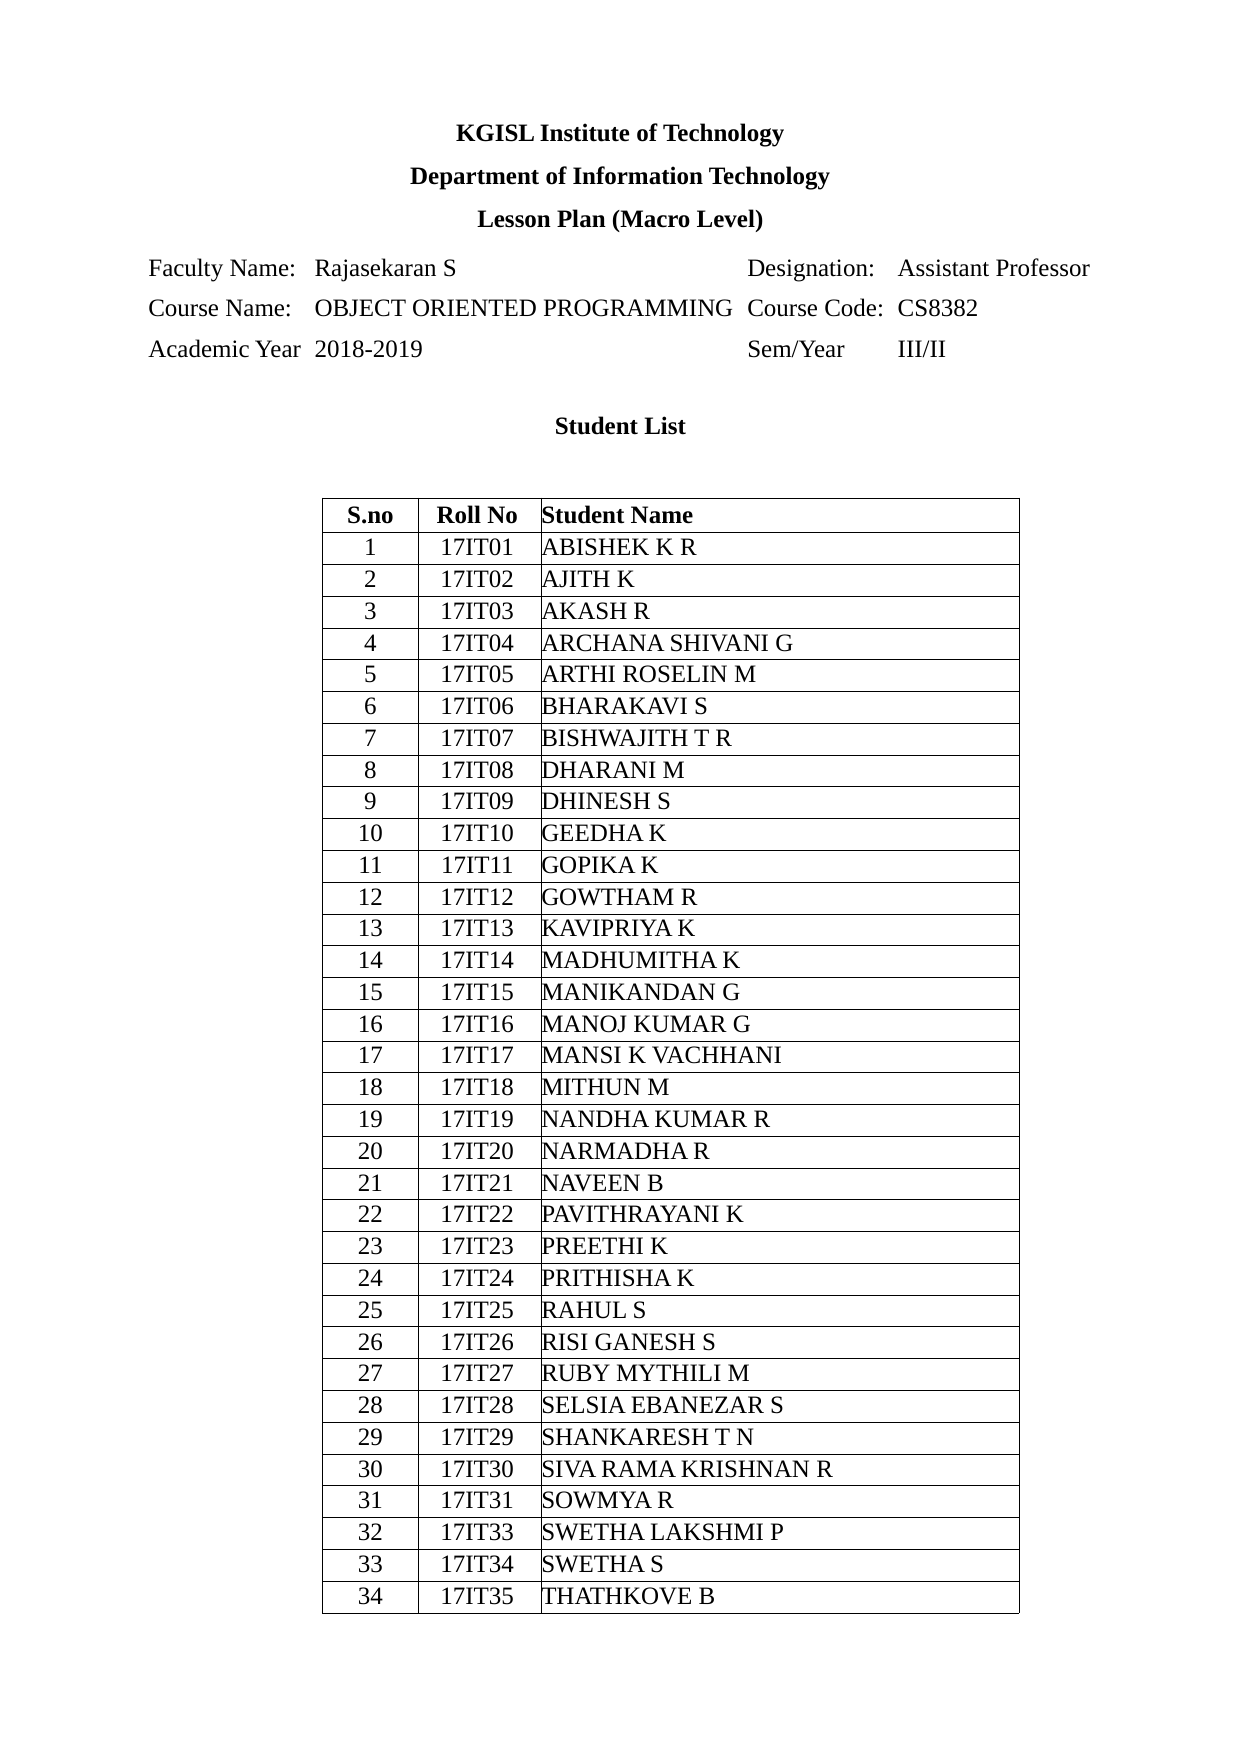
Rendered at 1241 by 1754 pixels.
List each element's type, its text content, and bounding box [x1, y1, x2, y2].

table_cell 29 [323, 1423, 418, 1453]
table_cell ARCHANA SHIVANI G [542, 629, 1019, 659]
table_cell 6 [323, 692, 418, 723]
table_header Roll No [419, 499, 541, 532]
table_cell 10 [323, 819, 418, 850]
table_cell SIVA RAMA KRISHNAN R [542, 1455, 1019, 1485]
table_cell 24 [323, 1264, 418, 1295]
table_cell 17IT01 [419, 533, 541, 564]
table_cell Course Code: [741, 288, 892, 328]
table_cell III/II [892, 328, 1098, 368]
text Department of Information Technology [118, 161, 1122, 190]
table_cell SWETHA LAKSHMI P [542, 1518, 1019, 1549]
table_header Assistant Professor [892, 248, 1098, 288]
table_cell 27 [323, 1359, 418, 1390]
table_cell 4 [323, 629, 418, 659]
table_cell 17IT09 [419, 787, 541, 818]
table_cell PRITHISHA K [542, 1264, 1019, 1295]
table_cell 17IT31 [419, 1486, 541, 1517]
table_header Rajasekaran S [309, 248, 741, 288]
table_cell 17IT10 [419, 819, 541, 850]
table_cell 17IT06 [419, 692, 541, 723]
table_cell NAVEEN B [542, 1169, 1019, 1199]
table_cell 11 [323, 851, 418, 882]
table_cell SWETHA S [542, 1550, 1019, 1581]
table_cell 17IT27 [419, 1359, 541, 1390]
table_cell 17IT25 [419, 1296, 541, 1326]
table_cell GEEDHA K [542, 819, 1019, 850]
table_cell BHARAKAVI S [542, 692, 1019, 723]
table_cell CS8382 [892, 288, 1098, 328]
table_cell 17IT16 [419, 1010, 541, 1041]
table_cell RISI GANESH S [542, 1327, 1019, 1358]
table_cell MANIKANDAN G [542, 978, 1019, 1009]
table_cell ABISHEK K R [542, 533, 1019, 564]
table_cell BISHWAJITH T R [542, 724, 1019, 754]
table_cell 13 [323, 915, 418, 945]
table_cell 20 [323, 1137, 418, 1168]
table_header Student Name [542, 499, 1019, 532]
table_cell RAHUL S [542, 1296, 1019, 1326]
table_cell 22 [323, 1200, 418, 1231]
table_cell 7 [323, 724, 418, 754]
table_cell 17IT19 [419, 1105, 541, 1136]
table_header S.no [323, 499, 418, 532]
table_cell 25 [323, 1296, 418, 1326]
table_cell 17IT26 [419, 1327, 541, 1358]
table_cell 5 [323, 660, 418, 691]
table_cell 8 [323, 756, 418, 786]
table_header Designation: [741, 248, 892, 288]
table_cell 17IT17 [419, 1042, 541, 1072]
table_cell DHARANI M [542, 756, 1019, 786]
table_cell 17IT02 [419, 565, 541, 596]
table_cell 17IT05 [419, 660, 541, 691]
table_cell 17IT28 [419, 1391, 541, 1422]
table_cell 2 [323, 565, 418, 596]
table_cell 17IT11 [419, 851, 541, 882]
table_cell 19 [323, 1105, 418, 1136]
table_cell AKASH R [542, 597, 1019, 627]
table_cell NARMADHA R [542, 1137, 1019, 1168]
table_cell GOWTHAM R [542, 883, 1019, 913]
table_cell 17IT04 [419, 629, 541, 659]
table_cell 17IT24 [419, 1264, 541, 1295]
table_cell Academic Year [142, 328, 309, 368]
table_cell AJITH K [542, 565, 1019, 596]
table_cell 17 [323, 1042, 418, 1072]
table_cell 1 [323, 533, 418, 564]
table_cell MITHUN M [542, 1073, 1019, 1104]
table_cell 17IT08 [419, 756, 541, 786]
table_header Faculty Name: [142, 248, 309, 288]
table_cell 3 [323, 597, 418, 627]
table_cell 17IT29 [419, 1423, 541, 1453]
table_cell NANDHA KUMAR R [542, 1105, 1019, 1136]
table_cell 17IT35 [419, 1582, 541, 1612]
table_cell 17IT22 [419, 1200, 541, 1231]
table_cell OBJECT ORIENTED PROGRAMMING [309, 288, 741, 328]
text Lesson Plan (Macro Level) [118, 204, 1122, 233]
table_cell RUBY MYTHILI M [542, 1359, 1019, 1390]
table_cell 17IT23 [419, 1232, 541, 1263]
table_cell 17IT33 [419, 1518, 541, 1549]
table_cell 17IT20 [419, 1137, 541, 1168]
table_cell 17IT12 [419, 883, 541, 913]
table_cell Sem/Year [741, 328, 892, 368]
table_cell 32 [323, 1518, 418, 1549]
table_cell 2018-2019 [309, 328, 741, 368]
table_cell 17IT13 [419, 915, 541, 945]
table_cell PAVITHRAYANI K [542, 1200, 1019, 1231]
table_cell 21 [323, 1169, 418, 1199]
table_cell 18 [323, 1073, 418, 1104]
table_cell SELSIA EBANEZAR S [542, 1391, 1019, 1422]
table_cell 17IT15 [419, 978, 541, 1009]
table_cell 15 [323, 978, 418, 1009]
table_cell 17IT14 [419, 946, 541, 977]
table_cell 33 [323, 1550, 418, 1581]
table_cell 17IT34 [419, 1550, 541, 1581]
table_cell 26 [323, 1327, 418, 1358]
table_cell Course Name: [142, 288, 309, 328]
table_cell 14 [323, 946, 418, 977]
table_cell 30 [323, 1455, 418, 1485]
table_cell GOPIKA K [542, 851, 1019, 882]
table_cell 31 [323, 1486, 418, 1517]
table_cell 17IT03 [419, 597, 541, 627]
text Student List [118, 411, 1122, 440]
table_cell KAVIPRIYA K [542, 915, 1019, 945]
table_cell 17IT30 [419, 1455, 541, 1485]
table_cell ARTHI ROSELIN M [542, 660, 1019, 691]
table_cell THATHKOVE B [542, 1582, 1019, 1612]
table_cell SOWMYA R [542, 1486, 1019, 1517]
table_cell 17IT07 [419, 724, 541, 754]
table_cell 23 [323, 1232, 418, 1263]
table_cell 17IT18 [419, 1073, 541, 1104]
table_cell 16 [323, 1010, 418, 1041]
table_cell PREETHI K [542, 1232, 1019, 1263]
table_cell DHINESH S [542, 787, 1019, 818]
text KGISL Institute of Technology [118, 118, 1122, 147]
table_cell MANSI K VACHHANI [542, 1042, 1019, 1072]
table_cell MANOJ KUMAR G [542, 1010, 1019, 1041]
table_cell 28 [323, 1391, 418, 1422]
table_cell SHANKARESH T N [542, 1423, 1019, 1453]
table_cell 12 [323, 883, 418, 913]
table_cell MADHUMITHA K [542, 946, 1019, 977]
table_cell 17IT21 [419, 1169, 541, 1199]
table_cell 34 [323, 1582, 418, 1612]
table_cell 9 [323, 787, 418, 818]
